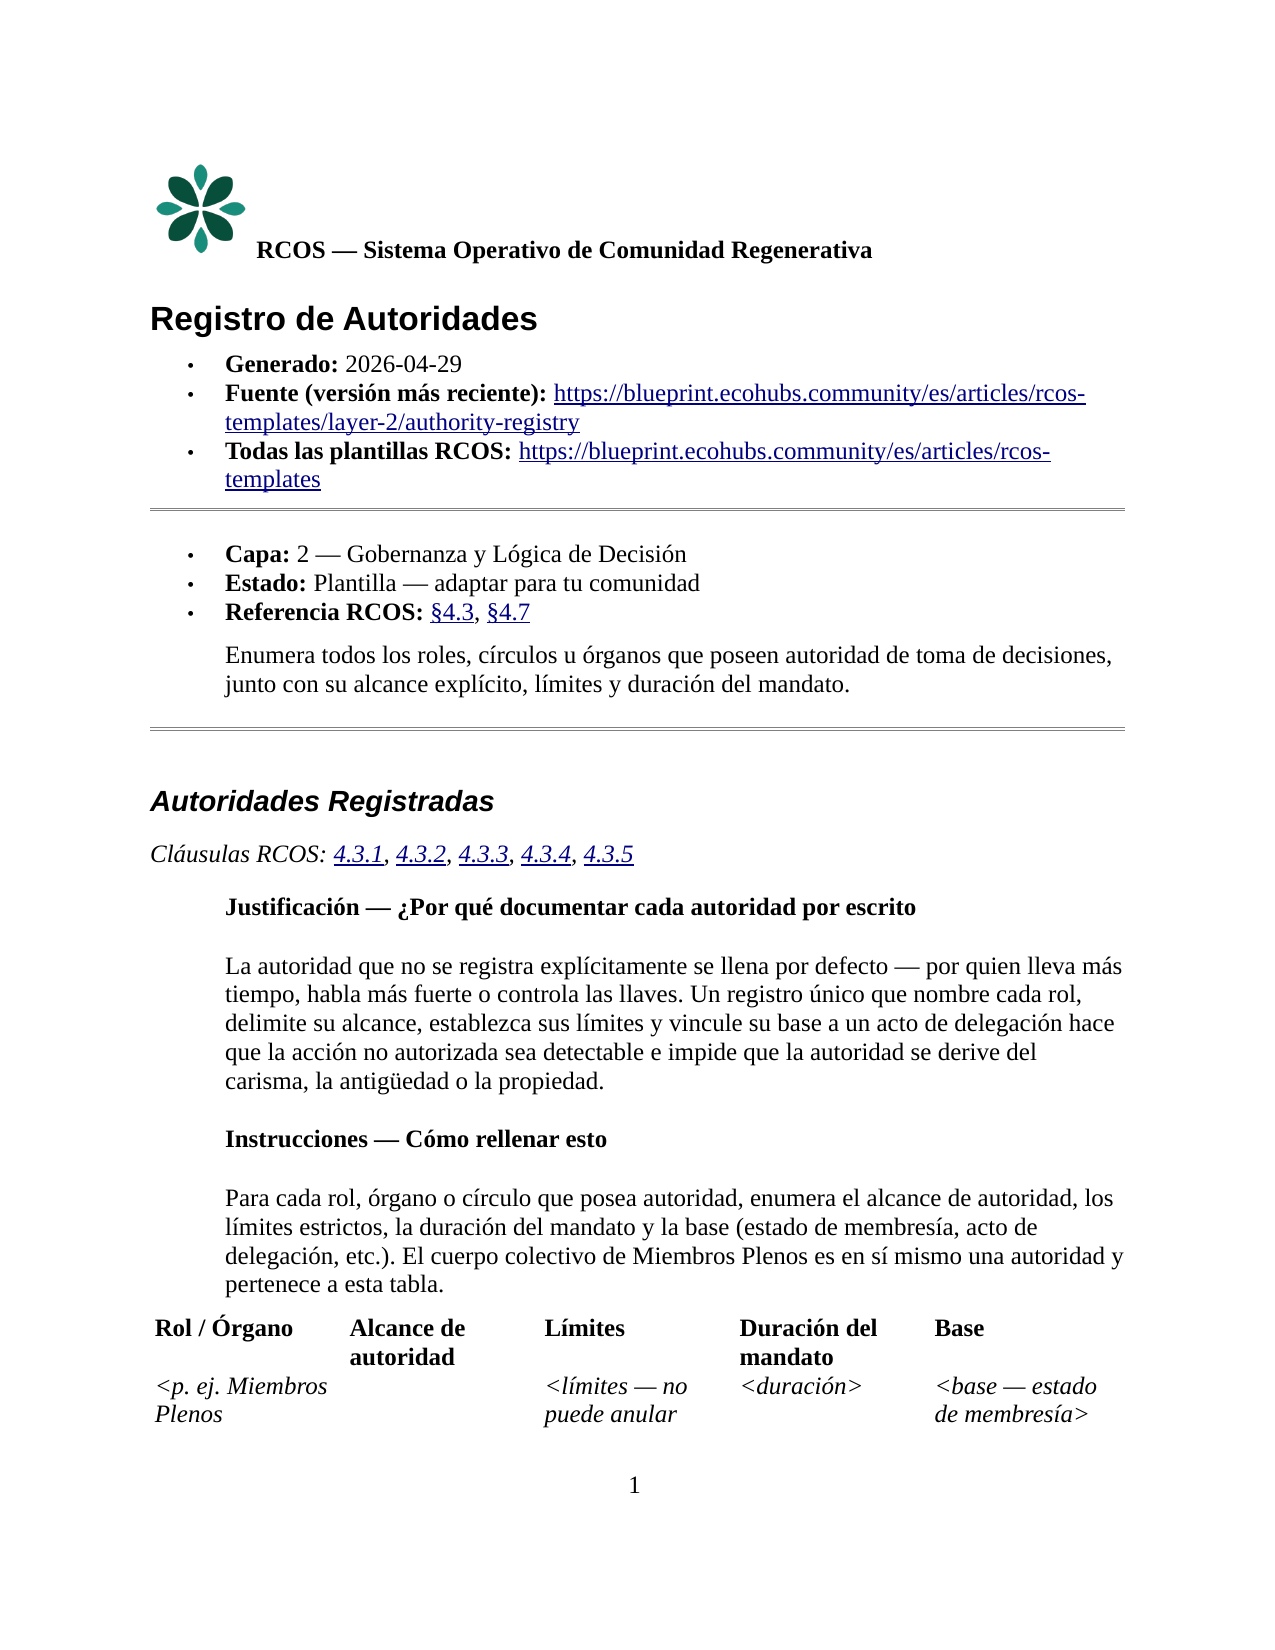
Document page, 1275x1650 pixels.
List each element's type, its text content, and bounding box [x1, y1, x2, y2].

list Generado: 2026-04-29 [187, 349, 1125, 378]
table_header Duración del mandato [735, 1313, 930, 1371]
table_cell <p. ej. Miembros Plenos [150, 1371, 345, 1428]
text La autoridad que no se registra explícitamente se llena por defecto — por quien lleva más tiempo, habla más fuerte o controla las llaves. Un registro único que nombre cada rol, delimite su alcance, establezca sus límites y vincule su base a un acto de delegación hace que la acción no autorizada sea detectable e impide que la autoridad se derive del carisma, la antigüedad o la propiedad. [225, 951, 1125, 1094]
list Estado: Plantilla — adaptar para tu comunidad [187, 568, 1125, 597]
table_header Rol / Órgano [150, 1313, 345, 1371]
table_cell <límites — no puede anular [540, 1371, 735, 1428]
table_cell [345, 1371, 540, 1428]
text Instrucciones — Cómo rellenar esto [225, 1124, 1125, 1153]
list Referencia RCOS: §4.3, §4.7 [187, 597, 1125, 626]
table_cell <base — estado de membresía> [930, 1371, 1125, 1428]
picture [150, 158, 251, 259]
text RCOS — Sistema Operativo de Comunidad Regenerativa [150, 159, 1125, 264]
list Todas las plantillas RCOS: https://blueprint.ecohubs.community/es/articles/rcos-templates [187, 436, 1125, 493]
table_header Base [930, 1313, 1125, 1371]
text Justificación — ¿Por qué documentar cada autoridad por escrito [225, 892, 1125, 921]
subtitle Registro de Autoridades [150, 298, 1125, 337]
list Fuente (versión más reciente): https://blueprint.ecohubs.community/es/articles/rcos-templates/layer-2/authority-registry [187, 378, 1125, 436]
text Cláusulas RCOS: 4.3.1, 4.3.2, 4.3.3, 4.3.4, 4.3.5 [150, 839, 1125, 868]
subtitle Autoridades Registradas [150, 784, 1125, 818]
list Capa: 2 — Gobernanza y Lógica de Decisión [187, 539, 1125, 568]
table_header Alcance de autoridad [345, 1313, 540, 1371]
table_header Límites [540, 1313, 735, 1371]
text Enumera todos los roles, círculos u órganos que poseen autoridad de toma de decisiones, junto con su alcance explícito, límites y duración del mandato. [225, 641, 1125, 698]
text Para cada rol, órgano o círculo que posea autoridad, enumera el alcance de autoridad, los límites estrictos, la duración del mandato y la base (estado de membresía, acto de delegación, etc.). El cuerpo colectivo de Miembros Plenos es en sí mismo una autoridad y pertenece a esta tabla. [225, 1183, 1125, 1298]
table_cell <duración> [735, 1371, 930, 1428]
